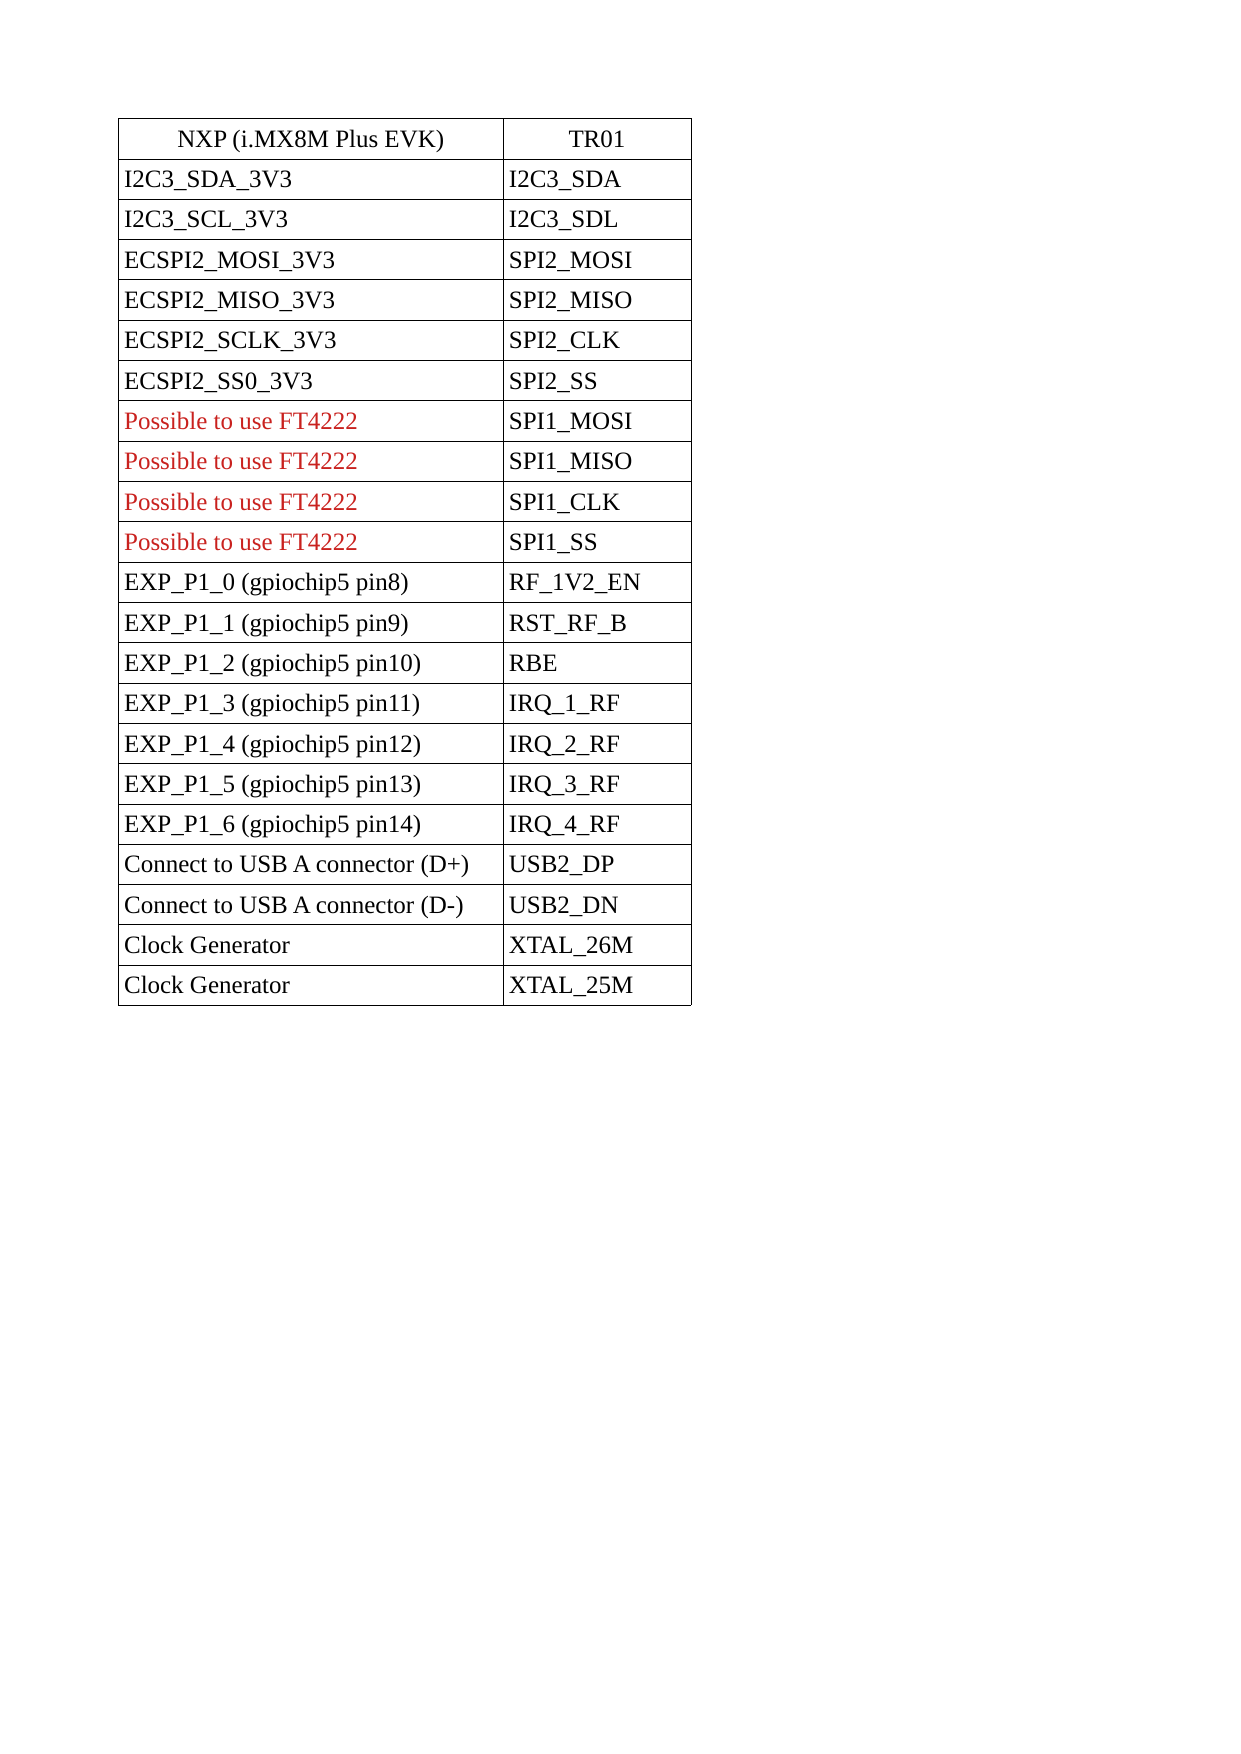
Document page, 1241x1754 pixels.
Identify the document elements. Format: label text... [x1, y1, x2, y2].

table_cell SPI2_MOSI [504, 240, 691, 279]
table_cell Clock Generator [119, 966, 503, 1005]
table_header TR01 [504, 119, 691, 158]
table_cell SPI2_SS [504, 361, 691, 400]
table_cell ECSPI2_MISO_3V3 [119, 280, 503, 320]
table_cell EXP_P1_2 (gpiochip5 pin10) [119, 643, 503, 682]
table_cell IRQ_2_RF [504, 724, 691, 763]
table_cell I2C3_SCL_3V3 [119, 200, 503, 239]
table_cell Connect to USB A connector (D-) [119, 885, 503, 924]
table_cell EXP_P1_1 (gpiochip5 pin9) [119, 603, 503, 642]
table_cell EXP_P1_0 (gpiochip5 pin8) [119, 563, 503, 602]
table_cell SPI1_CLK [504, 482, 691, 521]
table_cell EXP_P1_6 (gpiochip5 pin14) [119, 805, 503, 844]
table_cell EXP_P1_4 (gpiochip5 pin12) [119, 724, 503, 763]
table_header NXP (i.MX8M Plus EVK) [119, 119, 503, 158]
table_cell Possible to use FT4222 [119, 442, 503, 481]
table_cell Possible to use FT4222 [119, 401, 503, 441]
table_cell IRQ_1_RF [504, 684, 691, 723]
table_cell I2C3_SDA_3V3 [119, 160, 503, 199]
table_cell Connect to USB A connector (D+) [119, 845, 503, 884]
table_cell IRQ_3_RF [504, 764, 691, 803]
table_cell SPI2_MISO [504, 280, 691, 320]
table_cell SPI1_SS [504, 522, 691, 562]
table_cell EXP_P1_3 (gpiochip5 pin11) [119, 684, 503, 723]
table_cell I2C3_SDA [504, 160, 691, 199]
table_cell Possible to use FT4222 [119, 482, 503, 521]
table_cell XTAL_25M [504, 966, 691, 1005]
table_cell RST_RF_B [504, 603, 691, 642]
table_cell ECSPI2_SCLK_3V3 [119, 321, 503, 360]
table_cell ECSPI2_SS0_3V3 [119, 361, 503, 400]
table_cell IRQ_4_RF [504, 805, 691, 844]
table_cell SPI1_MOSI [504, 401, 691, 441]
table_cell USB2_DN [504, 885, 691, 924]
table_cell RBE [504, 643, 691, 682]
table_cell Possible to use FT4222 [119, 522, 503, 562]
table_cell Clock Generator [119, 925, 503, 965]
table_cell I2C3_SDL [504, 200, 691, 239]
table_cell XTAL_26M [504, 925, 691, 965]
table_cell SPI2_CLK [504, 321, 691, 360]
table_cell USB2_DP [504, 845, 691, 884]
table_cell EXP_P1_5 (gpiochip5 pin13) [119, 764, 503, 803]
table_cell RF_1V2_EN [504, 563, 691, 602]
table_cell ECSPI2_MOSI_3V3 [119, 240, 503, 279]
table_cell SPI1_MISO [504, 442, 691, 481]
